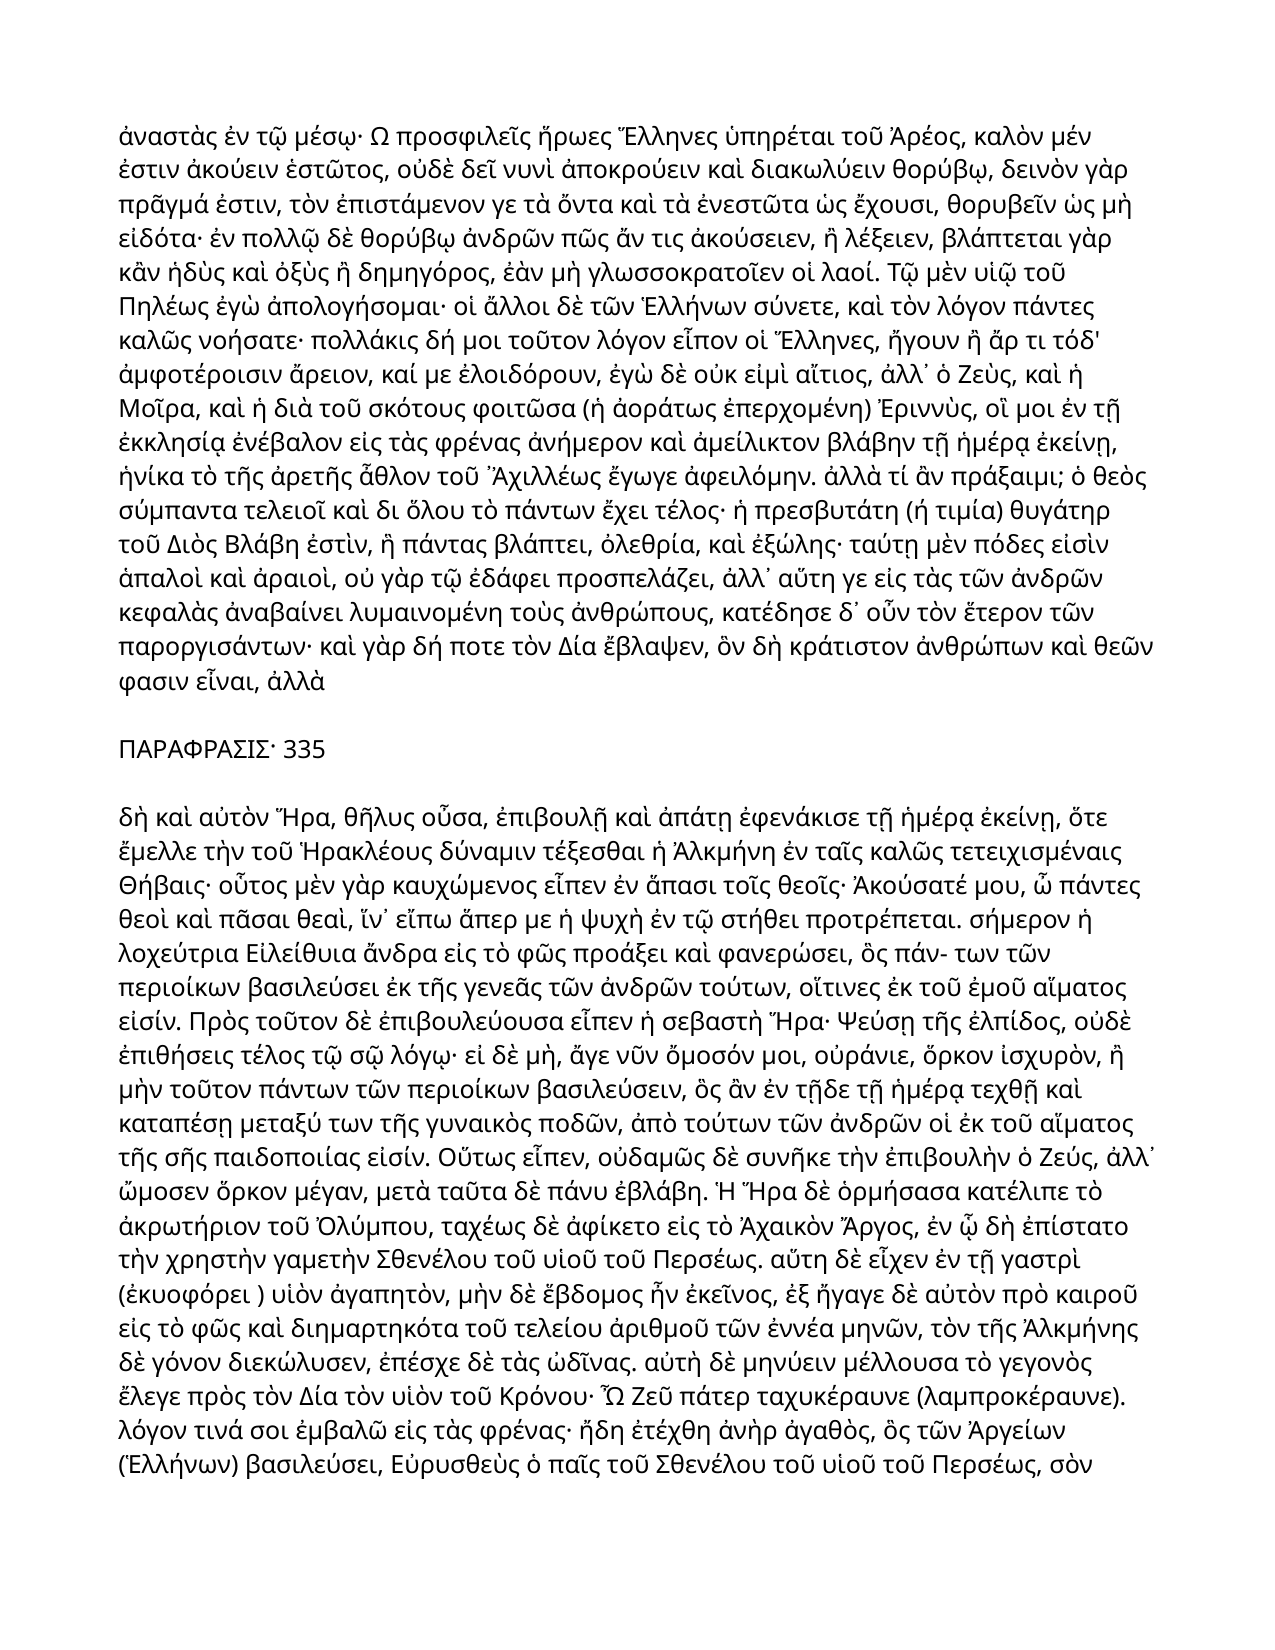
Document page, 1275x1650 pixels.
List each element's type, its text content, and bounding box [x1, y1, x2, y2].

text δὴ καὶ αὐτὸν Ἥρα, θῆλυς οὖσα, ἐπιβουλῇ καὶ ἀπάτῃ ἐφενάκισε τῇ ἡμέρᾳ ἐκείνῃ, ὅτε ἔμελλε τὴν τοῦ Ἡρακλέους δύναμιν τέξεσθαι ἡ Ἀλκμήνη ἐν ταῖς καλῶς τετειχισμέναις Θήβαις· οὗτος μὲν γὰρ καυχώμενος εἶπεν ἐν ἅπασι τοῖς θεοῖς· Ἀκούσατέ μου, ὦ πάντες θεοὶ καὶ πᾶσαι θεαὶ, ἵν᾽ εἴπω ἅπερ με ἡ ψυχὴ ἐν τῷ στήθει προτρέπεται. σήμερον ἡ λοχεύτρια Εἰλείθυια ἄνδρα εἰς τὸ φῶς προάξει καὶ φανερώσει, ὃς πάν- των τῶν περιοίκων βασιλεύσει ἐκ τῆς γενεᾶς τῶν ἀνδρῶν τούτων, οἵτινες ἐκ τοῦ ἐμοῦ αἵματος εἰσίν. Πρὸς τοῦτον δὲ ἐπιβουλεύουσα εἶπεν ἡ σεβαστὴ Ἥρα· Ψεύσῃ τῆς ἐλπίδος, οὐδὲ ἐπιθήσεις τέλος τῷ σῷ λόγῳ· εἰ δὲ μὴ, ἄγε νῦν ὄμοσόν μοι, οὐράνιε, ὅρκον ἰσχυρὸν, ἢ μὴν τοῦτον πάντων τῶν περιοίκων βασιλεύσειν, ὃς ἂν ἐν τῇδε τῇ ἡμέρᾳ τεχθῇ καὶ καταπέσῃ μεταξύ των τῆς γυναικὸς ποδῶν, ἀπὸ τούτων τῶν ἀνδρῶν οἱ ἐκ τοῦ αἵματος τῆς σῆς παιδοποιίας εἰσίν. Οὕτως εἶπεν, οὐδαμῶς δὲ συνῆκε τὴν ἐπιβουλὴν ὁ Ζεύς, ἀλλ᾽ ὤμοσεν ὅρκον μέγαν, μετὰ ταῦτα δὲ πάνυ ἐβλάβη. Ἡ Ἥρα δὲ ὁρμήσασα κατέλιπε τὸ ἀκρωτήριον τοῦ Ὀλύμπου, ταχέως δὲ ἀφίκετο εἰς τὸ Ἀχαικὸν Ἄργος, ἐν ᾧ δὴ ἐπίστατο τὴν χρηστὴν γαμετὴν Σθενέλου τοῦ υἱοῦ τοῦ Περσέως. αὕτη δὲ εἶχεν ἐν τῇ γαστρὶ (ἐκυοφόρει ) υἱὸν ἀγαπητὸν, μὴν δὲ ἕβδομος ἦν ἐκεῖνος, ἐξ ἤγαγε δὲ αὐτὸν πρὸ καιροῦ εἰς τὸ φῶς καὶ διημαρτηκότα τοῦ τελείου ἀριθμοῦ τῶν ἐννέα μηνῶν, τὸν τῆς Ἀλκμήνης δὲ γόνον διεκώλυσεν, ἐπέσχε δὲ τὰς ὠδῖνας. αὐτὴ δὲ μηνύειν μέλλουσα τὸ γεγονὸς ἔλεγε πρὸς τὸν Δία τὸν υἱὸν τοῦ Κρόνου· Ὦ Ζεῦ πάτερ ταχυκέραυνε (λαμπροκέραυνε). λόγον τινά σοι ἐμβαλῶ εἰς τὰς φρένας· ἤδη ἐτέχθη ἀνὴρ ἀγαθὸς, ὃς τῶν Ἀργείων (Ἑλλήνων) βασιλεύσει, Εὐρυσθεὺς ὁ παῖς τοῦ Σθενέλου τοῦ υἱοῦ τοῦ Περσέως, σὸν [118, 799, 1157, 1481]
text ἀναστὰς ἐν τῷ μέσῳ· Ω προσφιλεῖς ἥρωες Ἕλληνες ὑπηρέται τοῦ Ἀρέος, καλὸν μέν ἐστιν ἀκούειν ἑστῶτος, οὐδὲ δεῖ νυνὶ ἀποκρούειν καὶ διακωλύειν θορύβῳ, δεινὸν γὰρ πρᾶγμά ἐστιν, τὸν ἐπιστάμενον γε τὰ ὄντα καὶ τὰ ἐνεστῶτα ὡς ἔχουσι, θορυβεῖν ὡς μὴ εἰδότα· ἐν πολλῷ δὲ θορύβῳ ἀνδρῶν πῶς ἄν τις ἀκούσειεν, ἢ λέξειεν, βλάπτεται γὰρ κἂν ἡδὺς καὶ ὀξὺς ἢ δημηγόρος, ἐὰν μὴ γλωσσοκρατοῖεν οἱ λαοί. Τῷ μὲν υἱῷ τοῦ Πηλέως ἐγὼ ἀπολογήσομαι· οἱ ἄλλοι δὲ τῶν Ἑλλήνων σύνετε, καὶ τὸν λόγον πάντες καλῶς νοήσατε· πολλάκις δή μοι τοῦτον λόγον εἶπον οἱ Ἕλληνες, ἤγουν ἢ ἄρ τι τόδ' ἀμφοτέροισιν ἄρειον, καί με ἐλοιδόρουν, ἐγὼ δὲ οὐκ εἰμὶ αἴτιος, ἀλλ᾽ ὁ Ζεὺς, καὶ ἡ Μοῖρα, καὶ ἡ διὰ τοῦ σκότους φοιτῶσα (ἡ ἀοράτως ἐπερχομένη) Ἐριννὺς, οἳ μοι ἐν τῇ ἐκκλησίᾳ ἐνέβαλον εἰς τὰς φρένας ἀνήμερον καὶ ἀμείλικτον βλάβην τῇ ἡμέρᾳ ἐκείνῃ, ἡνίκα τὸ τῆς ἀρετῆς ἆθλον τοῦ ᾿Ἀχιλλέως ἔγωγε ἀφειλόμην. ἀλλὰ τί ἂν πράξαιμι; ὁ θεὸς σύμπαντα τελειοῖ καὶ δι ὅλου τὸ πάντων ἔχει τέλος· ἡ πρεσβυτάτη (ή τιμία) θυγάτηρ τοῦ Διὸς Βλάβη ἐστὶν, ἣ πάντας βλάπτει, ὀλεθρία, καὶ ἐξώλης· ταύτῃ μὲν πόδες εἰσὶν ἁπαλοὶ καὶ ἀραιοὶ, οὐ γὰρ τῷ ἐδάφει προσπελάζει, ἀλλ᾽ αὕτη γε εἰς τὰς τῶν ἀνδρῶν κεφαλὰς ἀναβαίνει λυμαινομένη τοὺς ἀνθρώπους, κατέδησε δ᾽ οὖν τὸν ἕτερον τῶν παροργισάντων· καὶ γὰρ δή ποτε τὸν Δία ἔβλαψεν, ὃν δὴ κράτιστον ἀνθρώπων καὶ θεῶν φασιν εἶναι, ἀλλὰ [118, 118, 1157, 697]
text ΠAPΑΦΡΑΣΙΣ· 335 [118, 731, 1157, 765]
